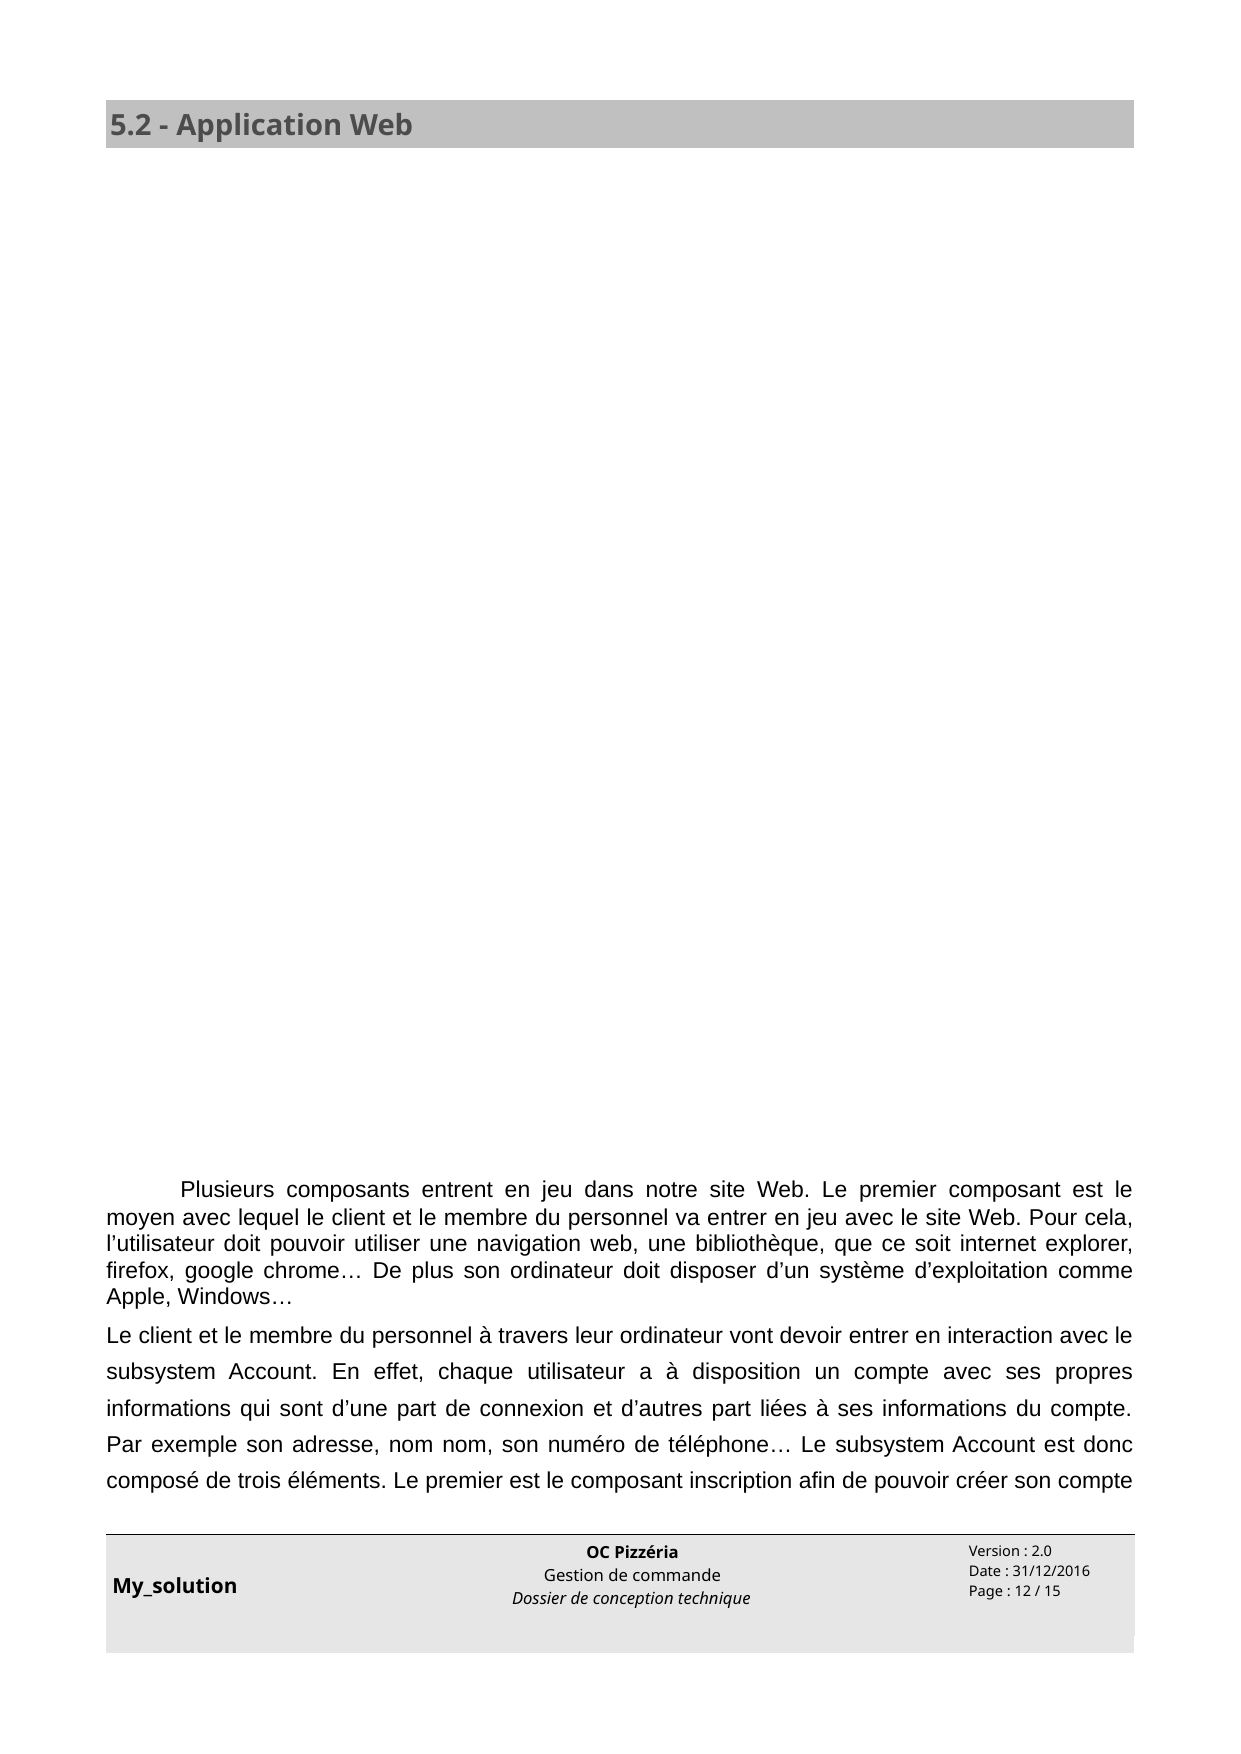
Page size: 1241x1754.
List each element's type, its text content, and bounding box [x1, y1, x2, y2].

subtitle Application Web [107, 101, 1133, 147]
text Plusieurs composants entrent en jeu dans notre site Web. Le premier composant est le moyen avec lequel le client et le membre du personnel va entrer en jeu avec le site Web. Pour cela, l’utilisateur doit pouvoir utiliser une navigation web, une bibliothèque, que ce soit internet explorer, firefox, google chrome… De plus son ordinateur doit disposer d’un système d’exploitation comme Apple, Windows… [106, 1170, 1134, 1309]
text Le client et le membre du personnel à travers leur ordinateur vont devoir entrer en interaction avec le subsystem Account. En effet, chaque utilisateur a à disposition un compte avec ses propres informations qui sont d’une part de connexion et d’autres part liées à ses informations du compte. Par exemple son adresse, nom nom, son numéro de téléphone… Le subsystem Account est donc composé de trois éléments. Le premier est le composant inscription afin de pouvoir créer son compte [106, 1322, 1134, 1493]
